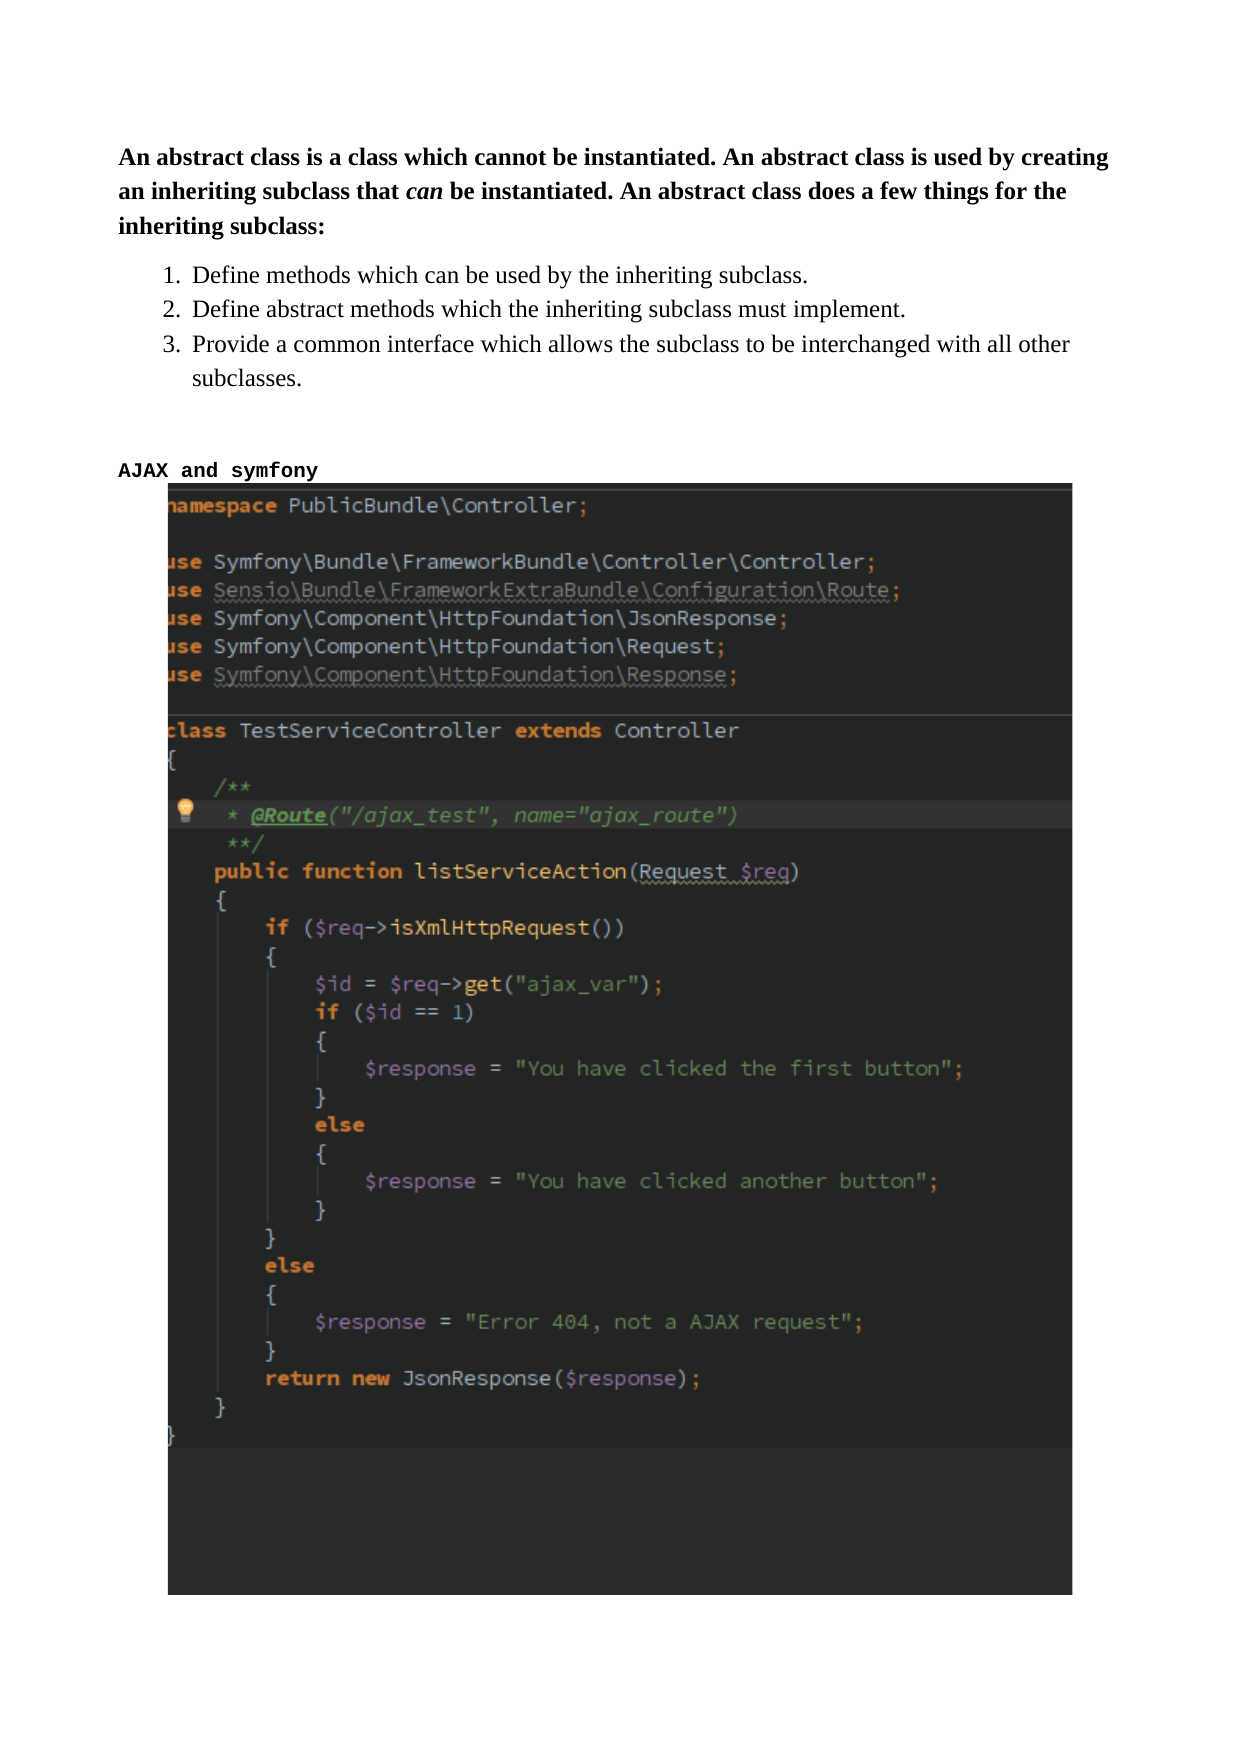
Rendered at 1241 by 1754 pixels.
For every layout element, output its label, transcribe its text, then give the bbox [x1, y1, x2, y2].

text An abstract class is a class which cannot be instantiated. An abstract class is used by creating an inheriting subclass that can be instantiated. An abstract class does a few things for the inheriting subclass: [118, 142, 1122, 239]
text AJAX and symfony [118, 459, 1122, 483]
list Provide a common interface which allows the subclass to be interchanged with all other subclasses. [162, 329, 1122, 392]
picture [167, 483, 1073, 1595]
list Define methods which can be used by the inheriting subclass. [162, 260, 1122, 288]
list Define abstract methods which the inheriting subclass must implement. [162, 294, 1122, 323]
